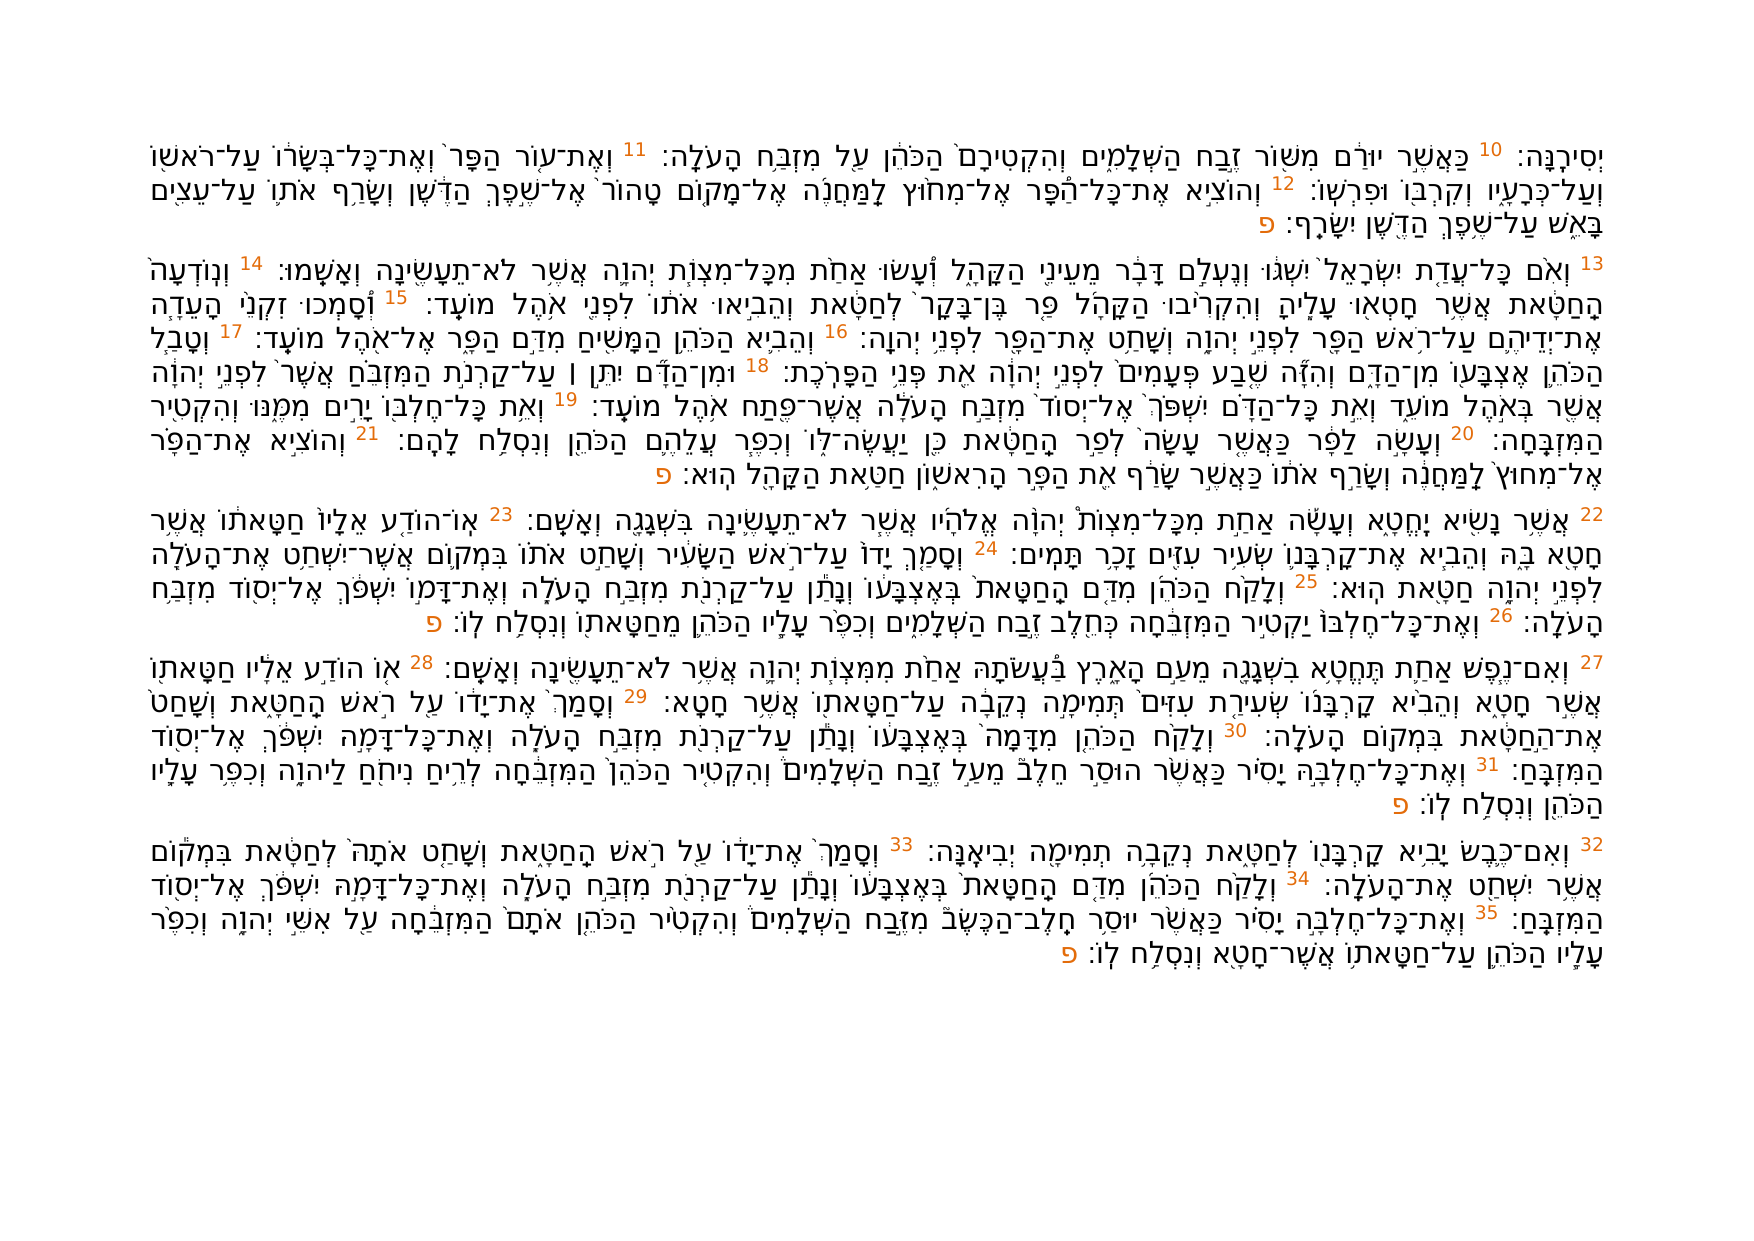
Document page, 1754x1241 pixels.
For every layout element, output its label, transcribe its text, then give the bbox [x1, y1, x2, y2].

text 22 אֲשֶׁ֥ר נָשִׂ֖יא יֶֽחֱטָ֑א וְעָשָׂ֡ה אַחַ֣ת מִכָּל־מִצְוֺת֩ יְהוָ֨ה אֱלֹהָ֜יו אֲשֶׁ֧ר לֹא־תֵעָשֶׂ֛ינָה בִּשְׁגָגָ֖ה וְאָשֵֽׁם׃ ‬‬‬23 אֽוֹ־הוֹדַ֤ע אֵלָיו֙ חַטָּאת֔וֹ אֲשֶׁ֥ר חָטָ֖א בָּ֑הּ וְהֵבִ֧יא אֶת־קָרְבָּנ֛וֹ שְׂעִ֥יר עִזִּ֖ים זָכָ֥ר תָּמִֽים׃ ‬‬‬24 וְסָמַ֤ךְ יָדוֹ֙ עַל־רֹ֣אשׁ הַשָּׂעִ֔יר וְשָׁחַ֣ט אֹת֗וֹ בִּמְק֛וֹם אֲשֶׁר־יִשְׁחַ֥ט אֶת־הָעֹלָ֖ה לִפְנֵ֣י יְהוָ֑ה חַטָּ֖את הֽוּא׃ ‬‬‬25 וְלָקַ֨ח הַכֹּהֵ֜ן מִדַּ֤ם הַֽחַטָּאת֙ בְּאֶצְבָּע֔וֹ וְנָתַ֕ן עַל־קַרְנֹ֖ת מִזְבַּ֣ח הָעֹלָ֑ה וְאֶת־דָּמ֣וֹ יִשְׁפֹּ֔ךְ אֶל־יְס֖וֹד מִזְבַּ֥ח הָעֹלָֽה׃ ‬‬‬26 וְאֶת־כָּל־חֶלְבּוֹ֙ יַקְטִ֣יר הַמִּזְבֵּ֔חָה כְּחֵ֖לֶב זֶ֣בַח הַשְּׁלָמִ֑ים וְכִפֶּ֨ר עָלָ֧יו הַכֹּהֵ֛ן מֵחַטָּאת֖וֹ וְנִסְלַ֥ח לֽוֹ׃ פ ‬‬‬‬‬‬‬‬ [150, 503, 1604, 639]
text 32 וְאִם־כֶּ֛בֶשׂ יָבִ֥יא קָרְבָּנ֖וֹ לְחַטָּ֑את נְקֵבָ֥ה תְמִימָ֖ה יְבִיאֶֽנָּה׃ ‬‬‬33 וְסָמַךְ֙ אֶת־יָד֔וֹ עַ֖ל רֹ֣אשׁ הַֽחַטָּ֑את וְשָׁחַ֤ט אֹתָהּ֙ לְחַטָּ֔את בִּמְק֕וֹם אֲשֶׁ֥ר יִשְׁחַ֖ט אֶת־הָעֹלָֽה׃ ‬‬‬34 וְלָקַ֨ח הַכֹּהֵ֜ן מִדַּ֤ם הַֽחַטָּאת֙ בְּאֶצְבָּע֔וֹ וְנָתַ֕ן עַל־קַרְנֹ֖ת מִזְבַּ֣ח הָעֹלָ֑ה וְאֶת־כָּל־דָּמָ֣הּ יִשְׁפֹּ֔ךְ אֶל־יְס֖וֹד הַמִּזְבֵּֽחַ׃ ‬‬‬35 וְאֶת־כָּל־חֶלְבָּ֣ה יָסִ֗יר כַּאֲשֶׁ֨ר יוּסַ֥ר חֵֽלֶב־הַכֶּשֶׂב֮ מִזֶּ֣בַח הַשְּׁלָמִים֒ וְהִקְטִ֨יר הַכֹּהֵ֤ן אֹתָם֙ הַמִּזְבֵּ֔חָה עַ֖ל אִשֵּׁ֣י יְהוָ֑ה וְכִפֶּ֨ר עָלָ֧יו הַכֹּהֵ֛ן עַל־חַטָּאת֥וֹ אֲשֶׁר־חָטָ֖א וְנִסְלַ֥ח לֽוֹ׃ פ ‬‬‬‬‬‬‬ [150, 834, 1604, 970]
text 13 וְאִ֨ם כָּל־עֲדַ֤ת יִשְׂרָאֵל֙ יִשְׁגּ֔וּ וְנֶעְלַ֣ם דָּבָ֔ר מֵעֵינֵ֖י הַקָּהָ֑ל וְ֠עָשׂוּ אַחַ֨ת מִכָּל־מִצְוֺ֧ת יְהוָ֛ה אֲשֶׁ֥ר לֹא־תֵעָשֶׂ֖ינָה וְאָשֵֽׁמוּ׃ ‬‬‬14 וְנֽוֹדְעָה֙ הַֽחַטָּ֔את אֲשֶׁ֥ר חָטְא֖וּ עָלֶ֑יהָ וְהִקְרִ֨יבוּ הַקָּהָ֜ל פַּ֤ר בֶּן־בָּקָר֙ לְחַטָּ֔את וְהֵבִ֣יאוּ אֹת֔וֹ לִפְנֵ֖י אֹ֥הֶל מוֹעֵֽד׃ ‬‬‬15 וְ֠סָמְכוּ זִקְנֵ֨י הָעֵדָ֧ה אֶת־יְדֵיהֶ֛ם עַל־רֹ֥אשׁ הַפָּ֖ר לִפְנֵ֣י יְהוָ֑ה וְשָׁחַ֥ט אֶת־הַפָּ֖ר לִפְנֵ֥י יְהוָֽה׃ ‬‬‬16 וְהֵבִ֛יא הַכֹּהֵ֥ן הַמָּשִׁ֖יחַ מִדַּ֣ם הַפָּ֑ר אֶל־אֹ֖הֶל מוֹעֵֽד׃ ‬‬‬17 וְטָבַ֧ל הַכֹּהֵ֛ן אֶצְבָּע֖וֹ מִן־הַדָּ֑ם וְהִזָּ֞ה שֶׁ֤בַע פְּעָמִים֙ לִפְנֵ֣י יְהוָ֔ה אֵ֖ת פְּנֵ֥י הַפָּרֹֽכֶת׃ ‬‬‬18 וּמִן־הַדָּ֞ם יִתֵּ֣ן ׀ עַל־קַרְנֹ֣ת הַמִּזְבֵּ֗חַ אֲשֶׁר֙ לִפְנֵ֣י יְהוָ֔ה אֲשֶׁ֖ר בְּאֹ֣הֶל מוֹעֵ֑ד וְאֵ֣ת כָּל־הַדָּ֗ם יִשְׁפֹּךְ֙ אֶל־יְסוֹד֙ מִזְבַּ֣ח הָעֹלָ֔ה אֲשֶׁר־פֶּ֖תַח אֹ֥הֶל מוֹעֵֽד׃ ‬‬‬19 וְאֵ֥ת כָּל־חֶלְבּ֖וֹ יָרִ֣ים מִמֶּ֑נּוּ וְהִקְטִ֖יר הַמִּזְבֵּֽחָה׃ ‬‬‬20 וְעָשָׂ֣ה לַפָּ֔ר כַּאֲשֶׁ֤ר עָשָׂה֙ לְפַ֣ר הַֽחַטָּ֔את כֵּ֖ן יַעֲשֶׂה־לּ֑וֹ וְכִפֶּ֧ר עֲלֵהֶ֛ם הַכֹּהֵ֖ן וְנִסְלַ֥ח לָהֶֽם׃ ‬‬‬21 וְהוֹצִ֣יא אֶת־הַפָּ֗ר אֶל־מִחוּץ֙ לַֽמַּחֲנֶ֔ה וְשָׂרַ֣ף אֹת֔וֹ כַּאֲשֶׁ֣ר שָׂרַ֔ף אֵ֖ת הַפָּ֣ר הָרִאשׁ֑וֹן חַטַּ֥את הַקָּהָ֖ל הֽוּא׃ פ ‬‬‬‬‬‬‬‬‬‬‬‬ [150, 253, 1604, 491]
text 27 וְאִם־נֶ֧פֶשׁ אַחַ֛ת תֶּחֱטָ֥א בִשְׁגָגָ֖ה מֵעַ֣ם הָאָ֑רֶץ בַּ֠עֲשֹׂתָהּ אַחַ֨ת מִמִּצְוֺ֧ת יְהוָ֛ה אֲשֶׁ֥ר לֹא־תֵעָשֶׂ֖ינָה וְאָשֵֽׁם׃ ‬‬‬28 א֚וֹ הוֹדַ֣ע אֵלָ֔יו חַטָּאת֖וֹ אֲשֶׁ֣ר חָטָ֑א וְהֵבִ֨יא קָרְבָּנ֜וֹ שְׂעִירַ֤ת עִזִּים֙ תְּמִימָ֣ה נְקֵבָ֔ה עַל־חַטָּאת֖וֹ אֲשֶׁ֥ר חָטָֽא׃ ‬‬‬29 וְסָמַךְ֙ אֶת־יָד֔וֹ עַ֖ל רֹ֣אשׁ הַֽחַטָּ֑את וְשָׁחַט֙ אֶת־הַ֣חַטָּ֔את בִּמְק֖וֹם הָעֹלָֽה׃ ‬‬‬30 וְלָקַ֨ח הַכֹּהֵ֤ן מִדָּמָהּ֙ בְּאֶצְבָּע֔וֹ וְנָתַ֕ן עַל־קַרְנֹ֖ת מִזְבַּ֣ח הָעֹלָ֑ה וְאֶת־כָּל־דָּמָ֣הּ יִשְׁפֹּ֔ךְ אֶל־יְס֖וֹד הַמִּזְבֵּֽחַ׃ ‬‬‬31 וְאֶת־כָּל־חֶלְבָּ֣הּ יָסִ֗יר כַּאֲשֶׁ֨ר הוּסַ֣ר חֵלֶב֮ מֵעַ֣ל זֶ֣בַח הַשְּׁלָמִים֒ וְהִקְטִ֤יר הַכֹּהֵן֙ הַמִּזְבֵּ֔חָה לְרֵ֥יחַ נִיחֹ֖חַ לַיהוָ֑ה וְכִפֶּ֥ר עָלָ֛יו הַכֹּהֵ֖ן וְנִסְלַ֥ח לֽוֹ׃ פ ‬‬‬‬‬‬‬‬ [150, 652, 1604, 822]
text 1 וַיְדַבֵּ֥ר יְהוָ֖ה אֶל־מֹשֶׁ֥ה לֵּאמֹֽר׃ 2 דַּבֵּ֞ר אֶל־בְּנֵ֣י יִשְׂרָאֵל֘ לֵאמֹר֒ נֶ֗פֶשׁ כִּֽי־תֶחֱטָ֤א בִשְׁגָגָה֙ מִכֹּל֙ מִצְוֺ֣ת יְהוָ֔ה אֲשֶׁ֖ר לֹ֣א תֵעָשֶׂ֑ינָה וְעָשָׂ֕ה מֵאַחַ֖ת מֵהֵֽנָּה׃ ‬‬‬3 אִ֣ם הַכֹּהֵ֧ן הַמָּשִׁ֛יחַ יֶחֱטָ֖א לְאַשְׁמַ֣ת הָעָ֑ם וְהִקְרִ֡יב עַ֣ל חַטָּאתוֹ֩ אֲשֶׁ֨ר חָטָ֜א פַּ֣ר בֶּן־בָּקָ֥ר תָּמִ֛ים לַיהוָ֖ה לְחַטָּֽאת׃ ‬‬‬4 וְהֵבִ֣יא אֶת־הַפָּ֗ר אֶל־פֶּ֛תַח אֹ֥הֶל מוֹעֵ֖ד לִפְנֵ֣י יְהוָ֑ה וְסָמַ֤ךְ אֶת־יָדוֹ֙ עַל־רֹ֣אשׁ הַפָּ֔ר וְשָׁחַ֥ט אֶת־הַפָּ֖ר לִפְנֵ֥י יְהוָֽה׃ ‬‬‬5 וְלָקַ֛ח הַכֹּהֵ֥ן הַמָּשִׁ֖יחַ מִדַּ֣ם הַפָּ֑ר וְהֵבִ֥יא אֹת֖וֹ אֶל־אֹ֥הֶל מוֹעֵֽד׃ ‬‬‬6 וְטָבַ֧ל הַכֹּהֵ֛ן אֶת־אֶצְבָּע֖וֹ בַּדָּ֑ם וְהִזָּ֨ה מִן־הַדָּ֜ם שֶׁ֤בַע פְּעָמִים֙ לִפְנֵ֣י יְהוָ֔ה אֶת־פְּנֵ֖י פָּרֹ֥כֶת הַקֹּֽדֶשׁ׃ ‬‬‬7 וְנָתַן֩ הַכֹּהֵ֨ן מִן־הַדָּ֜ם עַל־קַ֠רְנוֹת מִזְבַּ֨ח קְטֹ֤רֶת הַסַּמִּים֙ לִפְנֵ֣י יְהוָ֔ה אֲשֶׁ֖ר בְּאֹ֣הֶל מוֹעֵ֑ד וְאֵ֣ת ׀ כָּל־דַּ֣ם הַפָּ֗ר יִשְׁפֹּךְ֙ אֶל־יְסוֹד֙ מִזְבַּ֣ח הָעֹלָ֔ה אֲשֶׁר־פֶּ֖תַח אֹ֥הֶל מוֹעֵֽד׃ ‬‬‬8 וְאֶת־כָּל־חֵ֛לֶב פַּ֥ר הַֽחַטָּ֖את יָרִ֣ים מִמֶּ֑נּוּ אֶת־הַחֵ֙לֶב֙ הַֽמְכַסֶּ֣ה עַל־הַקֶּ֔רֶב וְאֵת֙ כָּל־הַחֵ֔לֶב אֲשֶׁ֖ר עַל־הַקֶּֽרֶב׃ ‬‬‬9 וְאֵת֙ שְׁתֵּ֣י הַכְּלָיֹ֔ת וְאֶת־הַחֵ֙לֶב֙ אֲשֶׁ֣ר עֲלֵיהֶ֔ן אֲשֶׁ֖ר עַל־הַכְּסָלִ֑ים וְאֶת־הַיֹּתֶ֙רֶת֙ עַל־הַכָּבֵ֔ד עַל־הַכְּלָי֖וֹת יְסִירֶֽנָּה׃ ‬‬‬10 כַּאֲשֶׁ֣ר יוּרַ֔ם מִשּׁ֖וֹר זֶ֣בַח הַשְּׁלָמִ֑ים וְהִקְטִירָם֙ הַכֹּהֵ֔ן עַ֖ל מִזְבַּ֥ח הָעֹלָֽה׃ ‬‬‬11 וְאֶת־ע֤וֹר הַפָּר֙ וְאֶת־כָּל־בְּשָׂר֔וֹ עַל־רֹאשׁ֖וֹ וְעַל־כְּרָעָ֑יו וְקִרְבּ֖וֹ וּפִרְשֽׁוֹ׃ ‬‬‬12 וְהוֹצִ֣יא אֶת־כָּל־הַ֠פָּר אֶל־מִח֨וּץ לַֽמַּחֲנֶ֜ה אֶל־מָק֤וֹם טָהוֹר֙ אֶל־שֶׁ֣פֶךְ הַדֶּ֔שֶׁן וְשָׂרַ֥ף אֹת֛וֹ עַל־עֵצִ֖ים בָּאֵ֑שׁ עַל־שֶׁ֥פֶךְ הַדֶּ֖שֶׁן יִשָּׂרֵֽף׃ פ ‬‬‬‬‬‬‬‬‬‬‬‬‬‬ [150, 139, 1604, 241]
